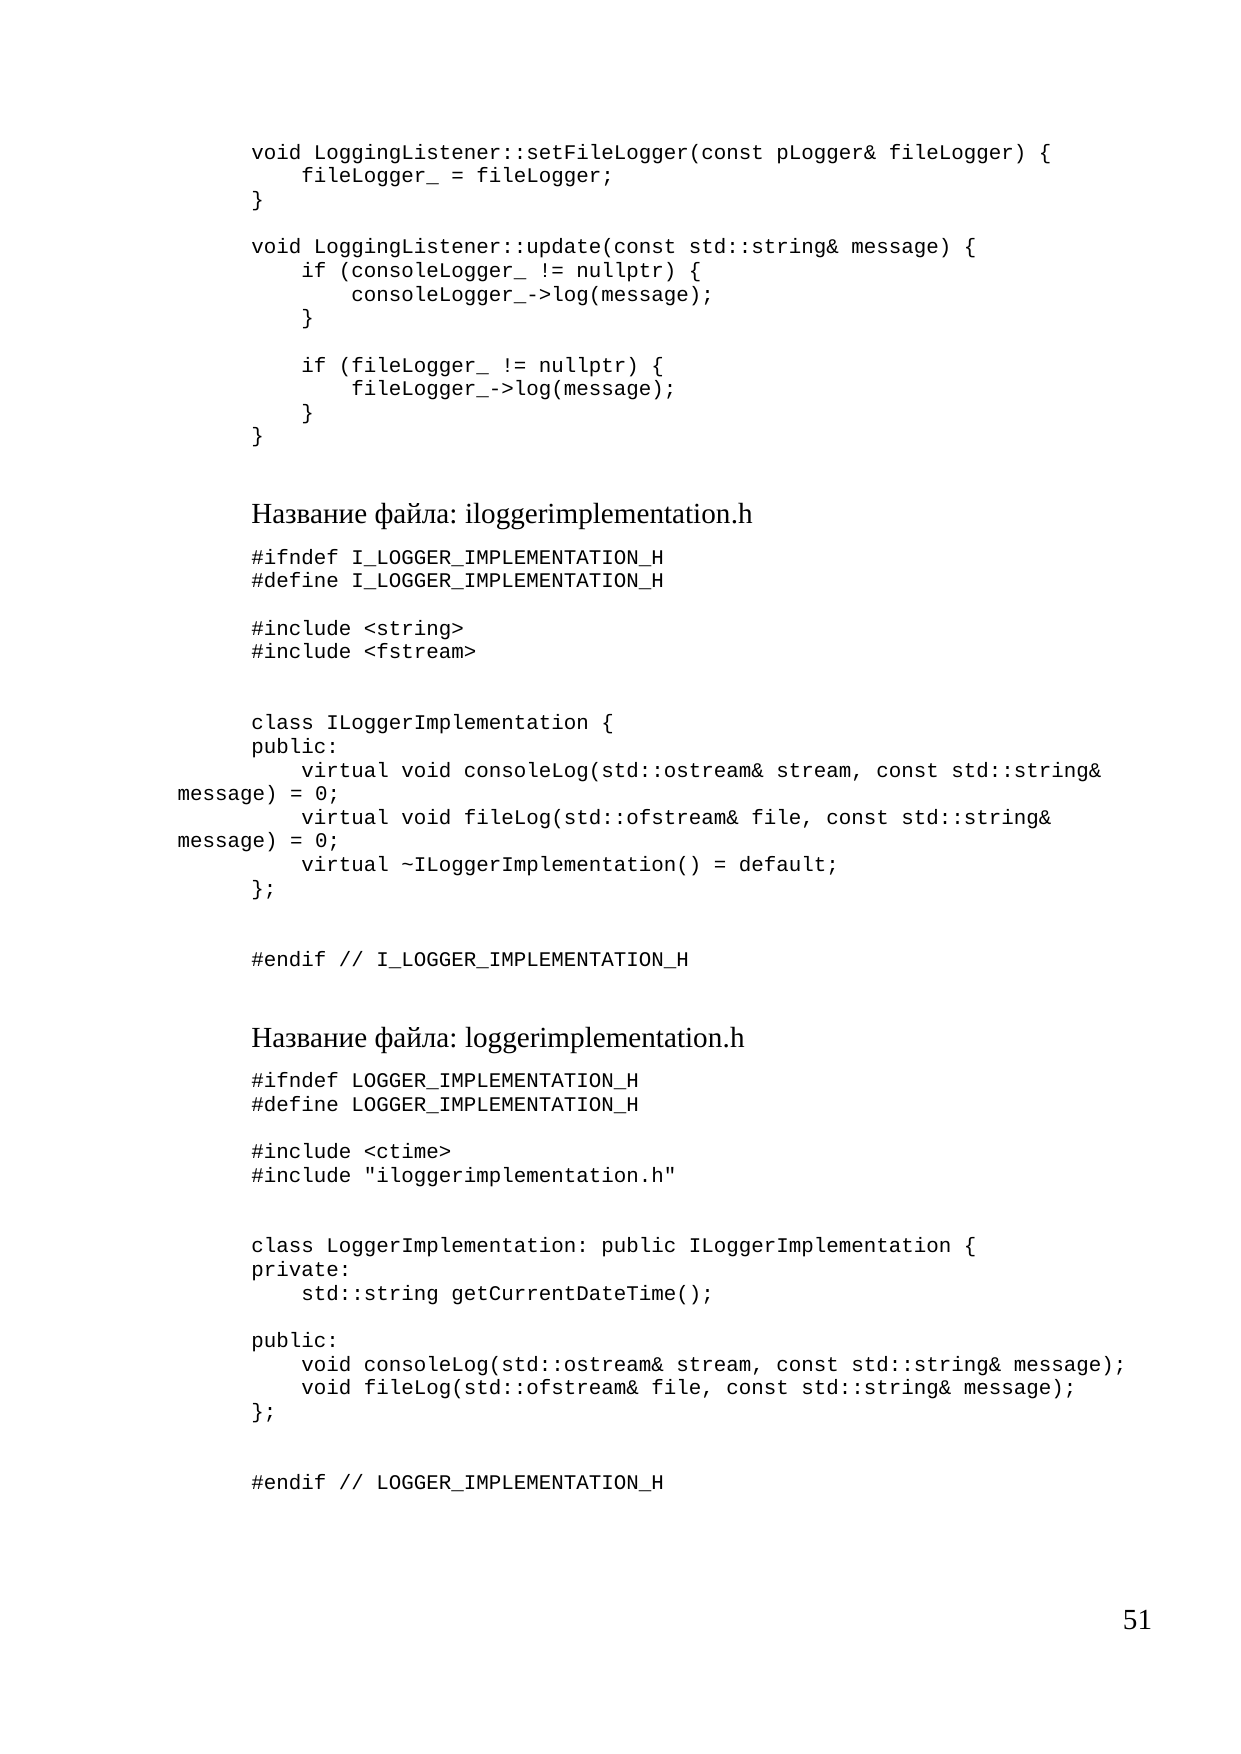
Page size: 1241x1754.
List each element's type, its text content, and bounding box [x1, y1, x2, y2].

text #ifndef I_LOGGER_IMPLEMENTATION_H [177, 547, 1152, 570]
text #define I_LOGGER_IMPLEMENTATION_H [177, 570, 1152, 594]
text fileLogger_->log(message); [177, 378, 1152, 402]
text consoleLogger_->log(message); [177, 284, 1152, 307]
text #endif // I_LOGGER_IMPLEMENTATION_H [177, 949, 1152, 972]
text #include <fstream> [177, 641, 1152, 665]
text Название файла: iloggerimplementation.h [177, 496, 1152, 530]
text #ifndef LOGGER_IMPLEMENTATION_H [177, 1070, 1152, 1094]
text #endif // LOGGER_IMPLEMENTATION_H [177, 1472, 1152, 1496]
text fileLogger_ = fileLogger; [177, 165, 1152, 189]
text }; [177, 1401, 1152, 1425]
text virtual ~ILoggerImplementation() = default; [177, 854, 1152, 878]
text #include <ctime> [177, 1141, 1152, 1164]
text void fileLog(std::ofstream& file, const std::string& message); [177, 1377, 1152, 1401]
text if (fileLogger_ != nullptr) { [177, 354, 1152, 378]
text } [177, 189, 1152, 213]
text class ILoggerImplementation { [177, 712, 1152, 736]
text public: [177, 736, 1152, 759]
text #include <string> [177, 618, 1152, 641]
text } [177, 307, 1152, 331]
text void LoggingListener::setFileLogger(const pLogger& fileLogger) { [177, 142, 1152, 165]
text virtual void fileLog(std::ofstream& file, const std::string& message) = 0; [177, 807, 1152, 854]
text void LoggingListener::update(const std::string& message) { [177, 236, 1152, 260]
text Название файла: loggerimplementation.h [177, 1020, 1152, 1053]
text } [177, 426, 1152, 449]
text virtual void consoleLog(std::ostream& stream, const std::string& message) = 0; [177, 759, 1152, 807]
text std::string getCurrentDateTime(); [177, 1283, 1152, 1306]
text void consoleLog(std::ostream& stream, const std::string& message); [177, 1354, 1152, 1377]
text } [177, 402, 1152, 426]
text private: [177, 1259, 1152, 1283]
text }; [177, 878, 1152, 901]
text #define LOGGER_IMPLEMENTATION_H [177, 1094, 1152, 1117]
text if (consoleLogger_ != nullptr) { [177, 260, 1152, 284]
text public: [177, 1330, 1152, 1354]
text #include "iloggerimplementation.h" [177, 1164, 1152, 1188]
text class LoggerImplementation: public ILoggerImplementation { [177, 1236, 1152, 1259]
